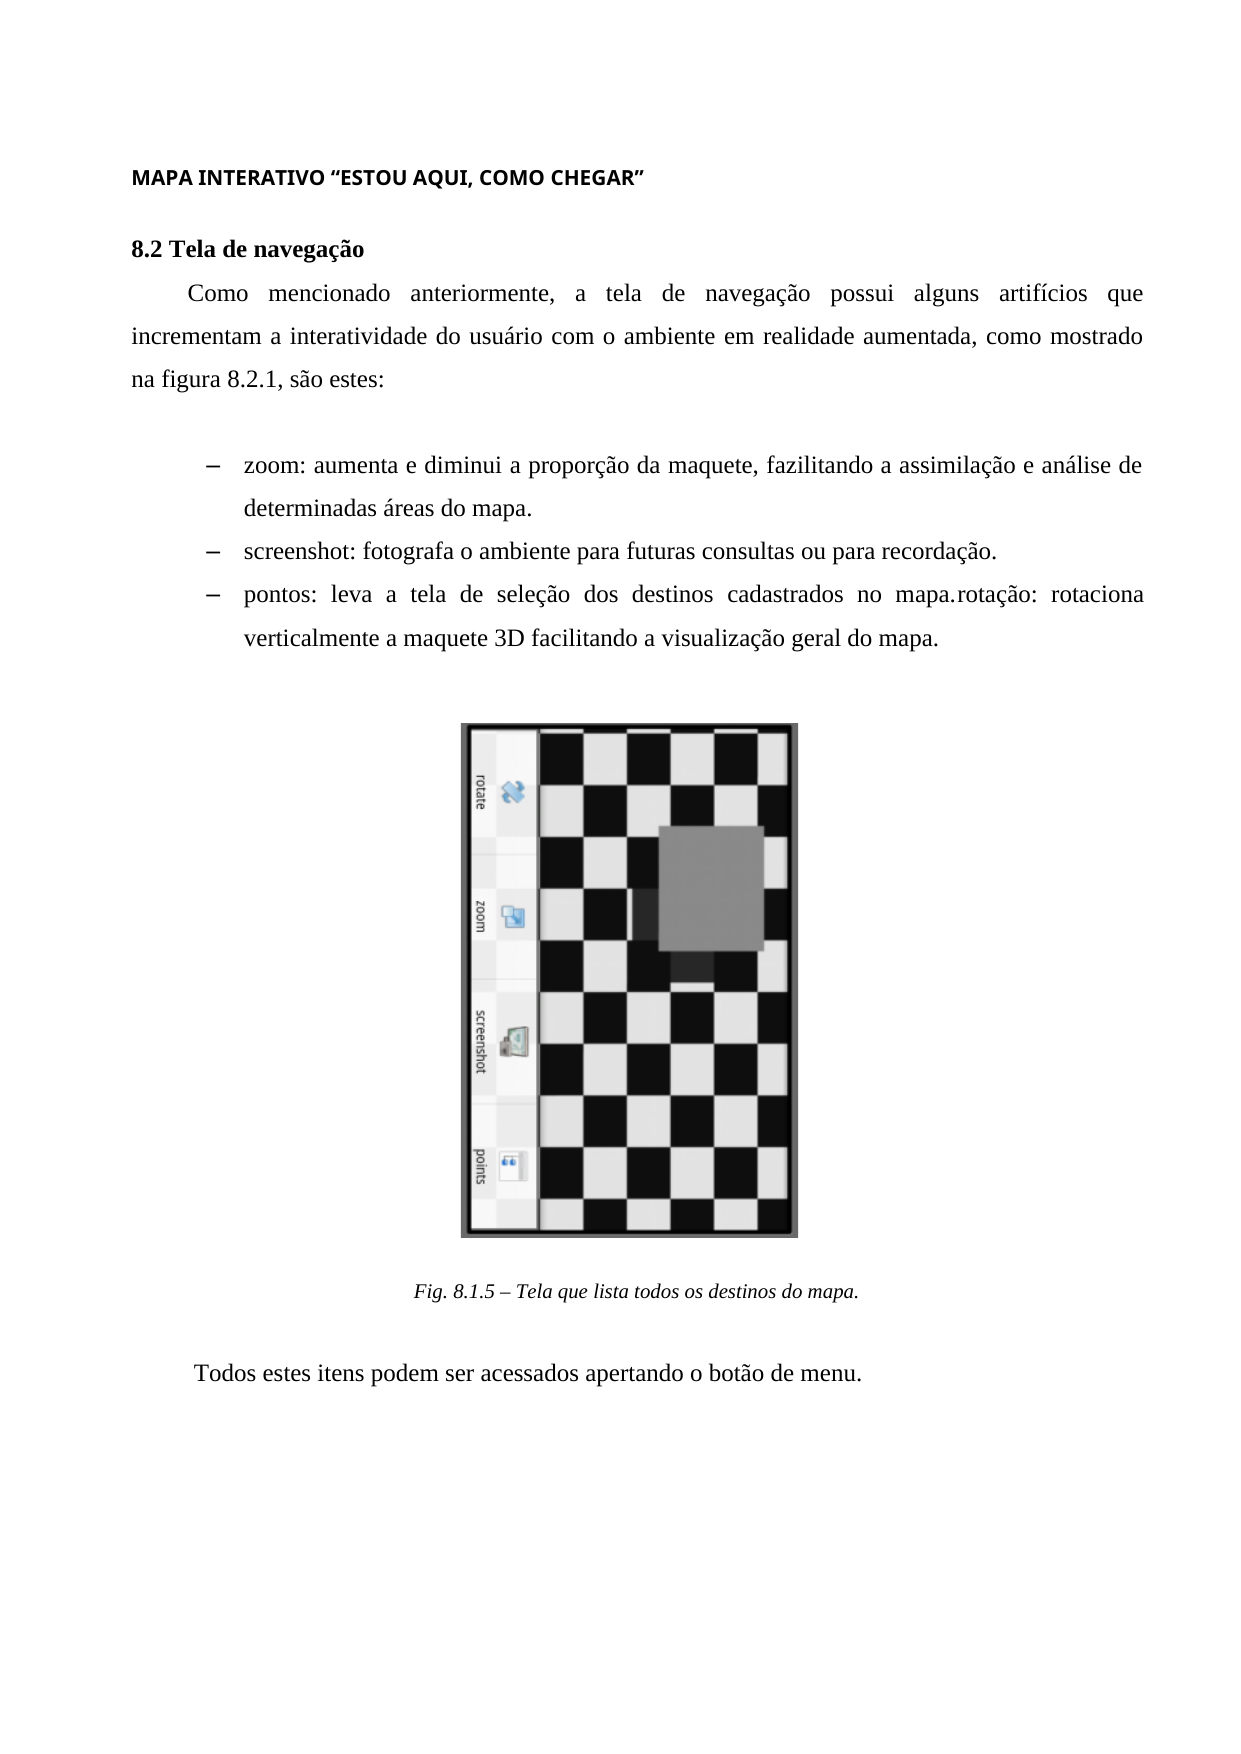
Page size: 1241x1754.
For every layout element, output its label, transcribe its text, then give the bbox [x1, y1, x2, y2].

list 8.2 Tela de navegação [131, 234, 1144, 263]
list pontos: leva a tela de seleção dos destinos cadastrados no mapa.rotação: rotaciona verticalmente a maquete 3D facilitando a visualização geral do mapa. [206, 579, 1144, 651]
list Todos estes itens podem ser acessados apertando o botão de menu. [131, 1358, 1144, 1386]
list Fig. 8.1.5 – Tela que lista todos os destinos do mapa. [131, 1278, 1144, 1303]
list screenshot: fotografa o ambiente para futuras consultas ou para recordação. [206, 536, 1144, 565]
text Como mencionado anteriormente, a tela de navegação possui alguns artifícios que incrementam a interatividade do usuário com o ambiente em realidade aumentada, como mostrado na figura 8.2.1, são estes: [131, 278, 1144, 393]
list zoom: aumenta e diminui a proporção da maquete, fazilitando a assimilação e análise de determinadas áreas do mapa. [206, 450, 1144, 522]
